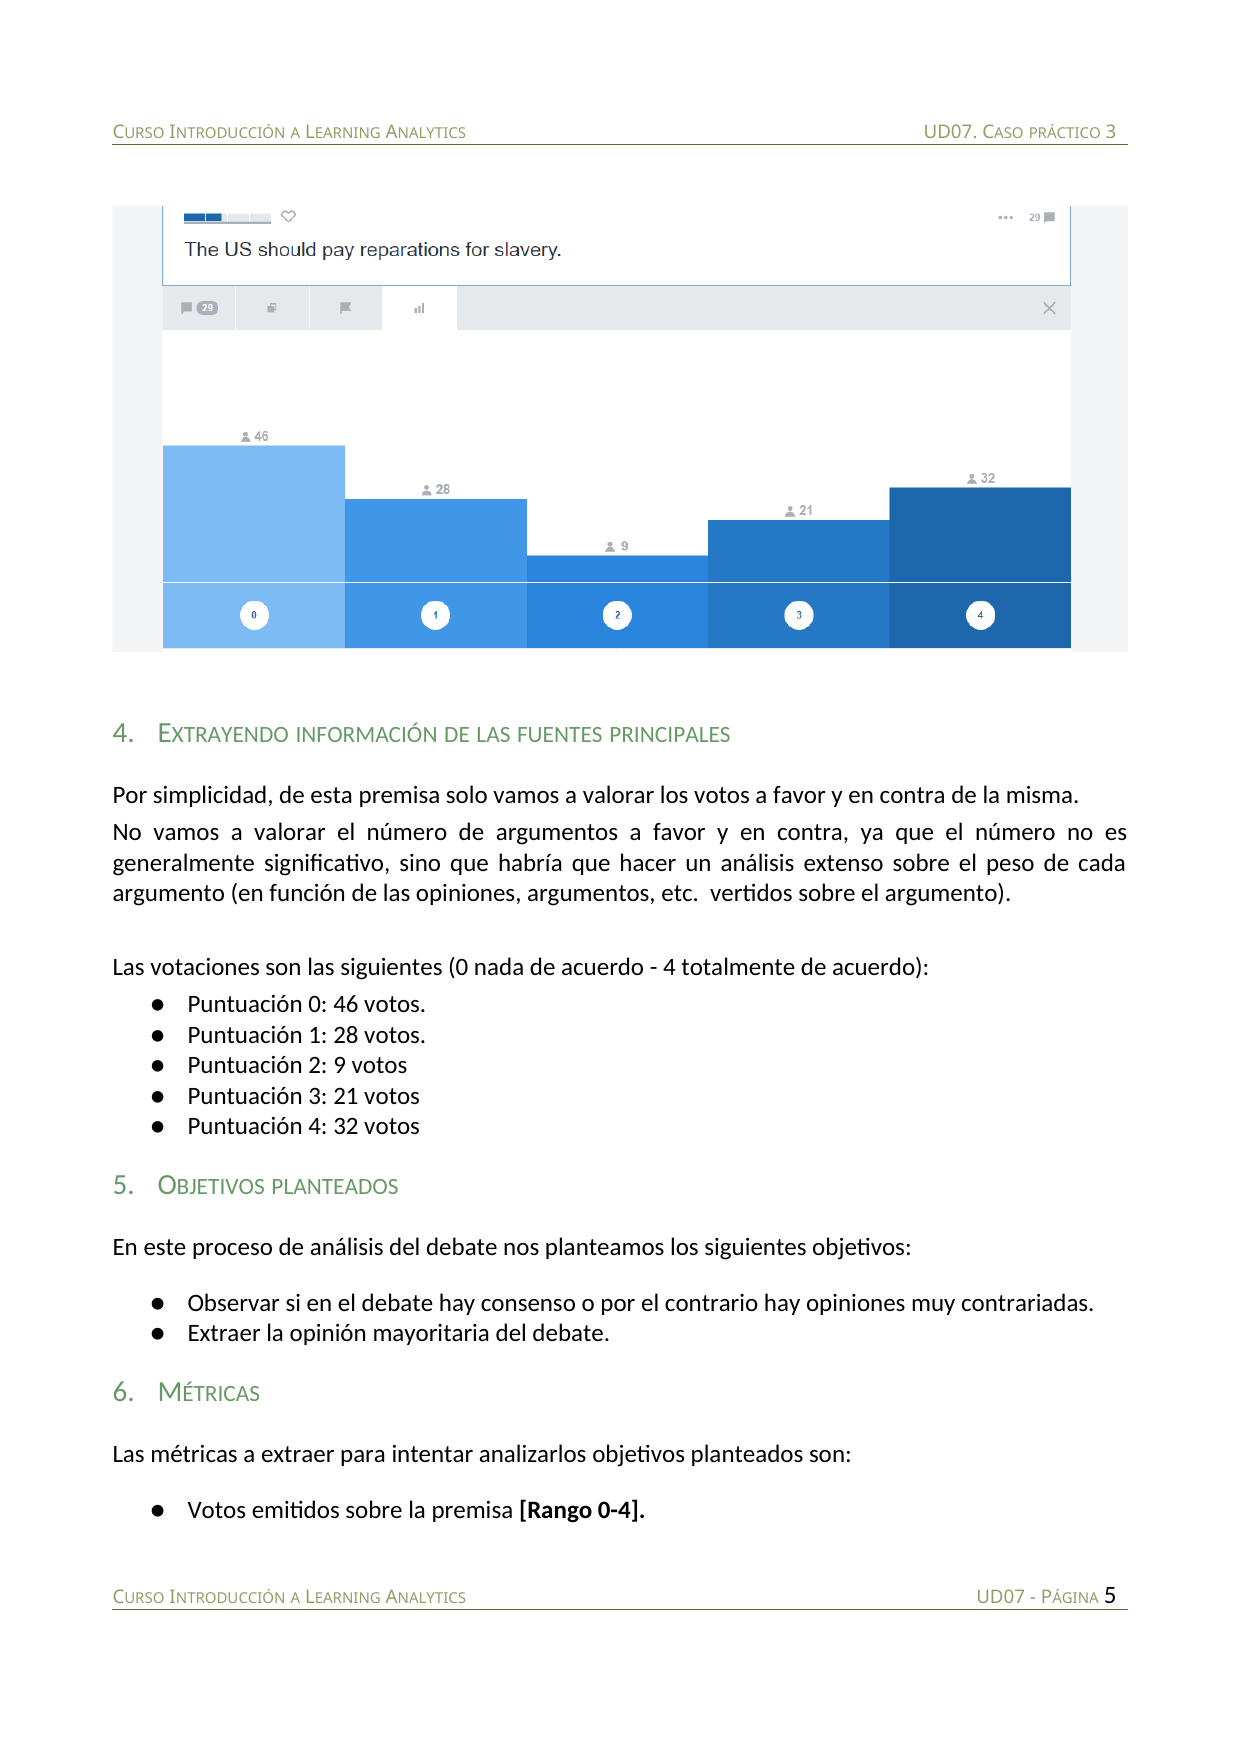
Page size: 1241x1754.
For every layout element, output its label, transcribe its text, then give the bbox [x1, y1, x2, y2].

list Puntuación 3: 21 votos [150, 1080, 1128, 1110]
text Por simplicidad, de esta premisa solo vamos a valorar los votos a favor y en contra de la misma. [112, 779, 1128, 810]
list Votos emitidos sobre la premisa [Rango 0-4]. [150, 1494, 1128, 1524]
text En este proceso de análisis del debate nos planteamos los siguientes objetivos: [112, 1231, 1128, 1262]
text Las métricas a extraer para intentar analizarlos objetivos planteados son: [112, 1438, 1128, 1469]
list Puntuación 4: 32 votos [150, 1110, 1128, 1141]
subtitle Métricas [112, 1373, 1128, 1408]
list Extraer la opinión mayoritaria del debate. [150, 1317, 1128, 1348]
list Observar si en el debate hay consenso o por el contrario hay opiniones muy contrariadas. [150, 1287, 1128, 1317]
subtitle Objetivos planteados [112, 1166, 1128, 1201]
list Puntuación 1: 28 votos. [150, 1019, 1128, 1049]
subtitle Extrayendo información de las fuentes principales [112, 714, 1128, 749]
list Puntuación 0: 46 votos. [150, 988, 1128, 1019]
picture [112, 206, 1128, 652]
text No vamos a valorar el número de argumentos a favor y en contra, ya que el número no es generalmente significativo, sino que habría que hacer un análisis extenso sobre el peso de cada argumento (en función de las opiniones, argumentos, etc. vertidos sobre el argumento). [112, 816, 1128, 908]
text Las votaciones son las siguientes (0 nada de acuerdo - 4 totalmente de acuerdo): [112, 951, 1128, 982]
list Puntuación 2: 9 votos [150, 1049, 1128, 1080]
